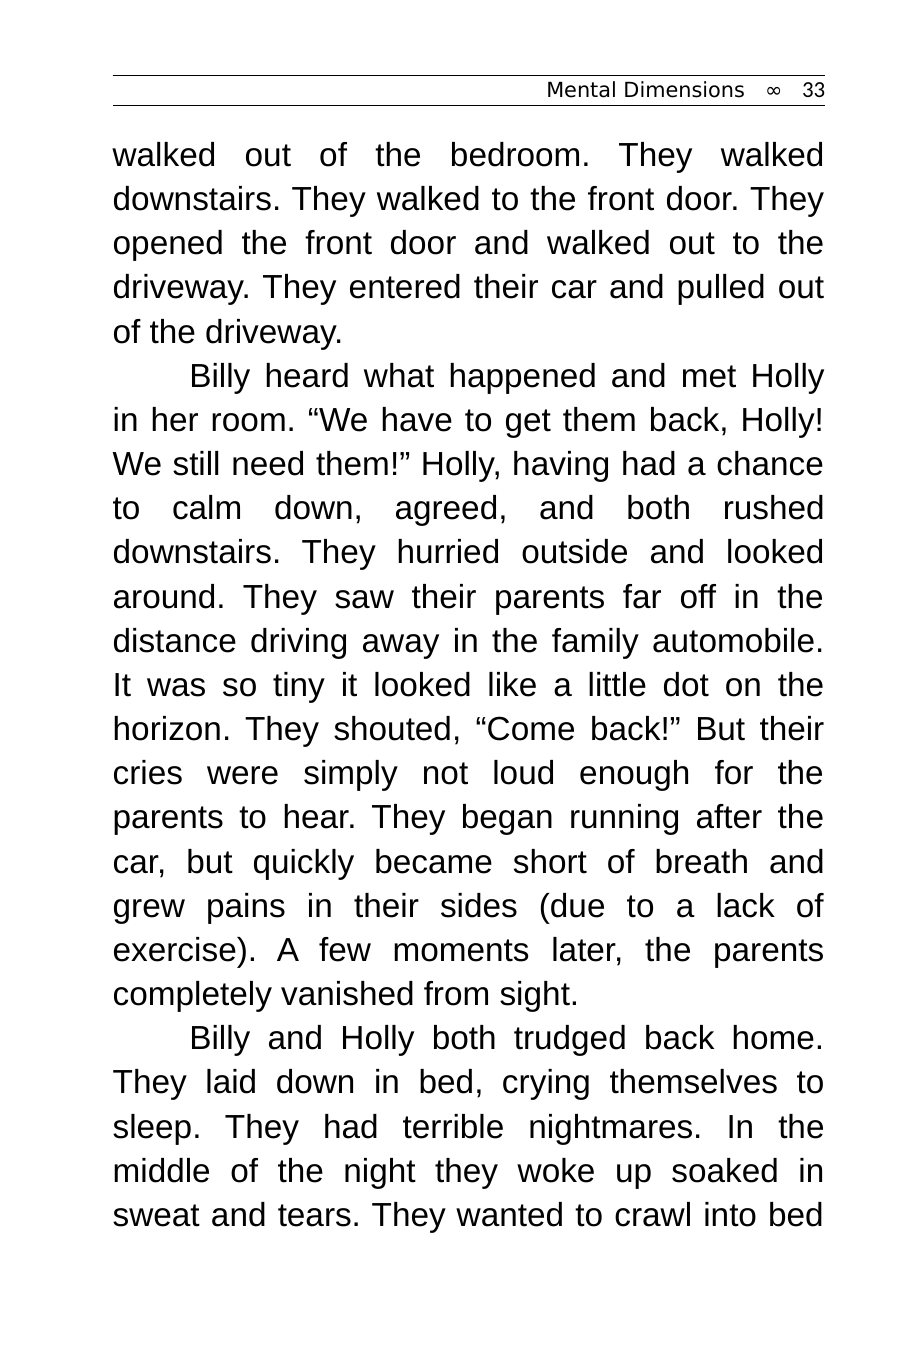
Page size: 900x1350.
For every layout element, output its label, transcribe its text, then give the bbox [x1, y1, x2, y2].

subtitle walked out of the bedroom. They walked downstairs. They walked to the front door. They opened the front door and walked out to the driveway. They entered their car and pulled out of the driveway. [112, 135, 825, 350]
subtitle Billy heard what happened and met Holly in her room. “We have to get them back, Holly! We still need them!” Holly, having had a chance to calm down, agreed, and both rushed downstairs. They hurried outside and looked around. They saw their parents far off in the distance driving away in the family automobile. It was so tiny it looked like a little dot on the horizon. They shouted, “Come back!” But their cries were simply not loud enough for the parents to hear. They began running after the car, but quickly became short of breath and grew pains in their sides (due to a lack of exercise). A few moments later, the parents completely vanished from sight. [112, 356, 825, 1013]
subtitle Billy and Holly both trudged back home. They laid down in bed, crying themselves to sleep. They had terrible nightmares. In the middle of the night they woke up soaked in sweat and tears. They wanted to crawl into bed [112, 1018, 825, 1233]
